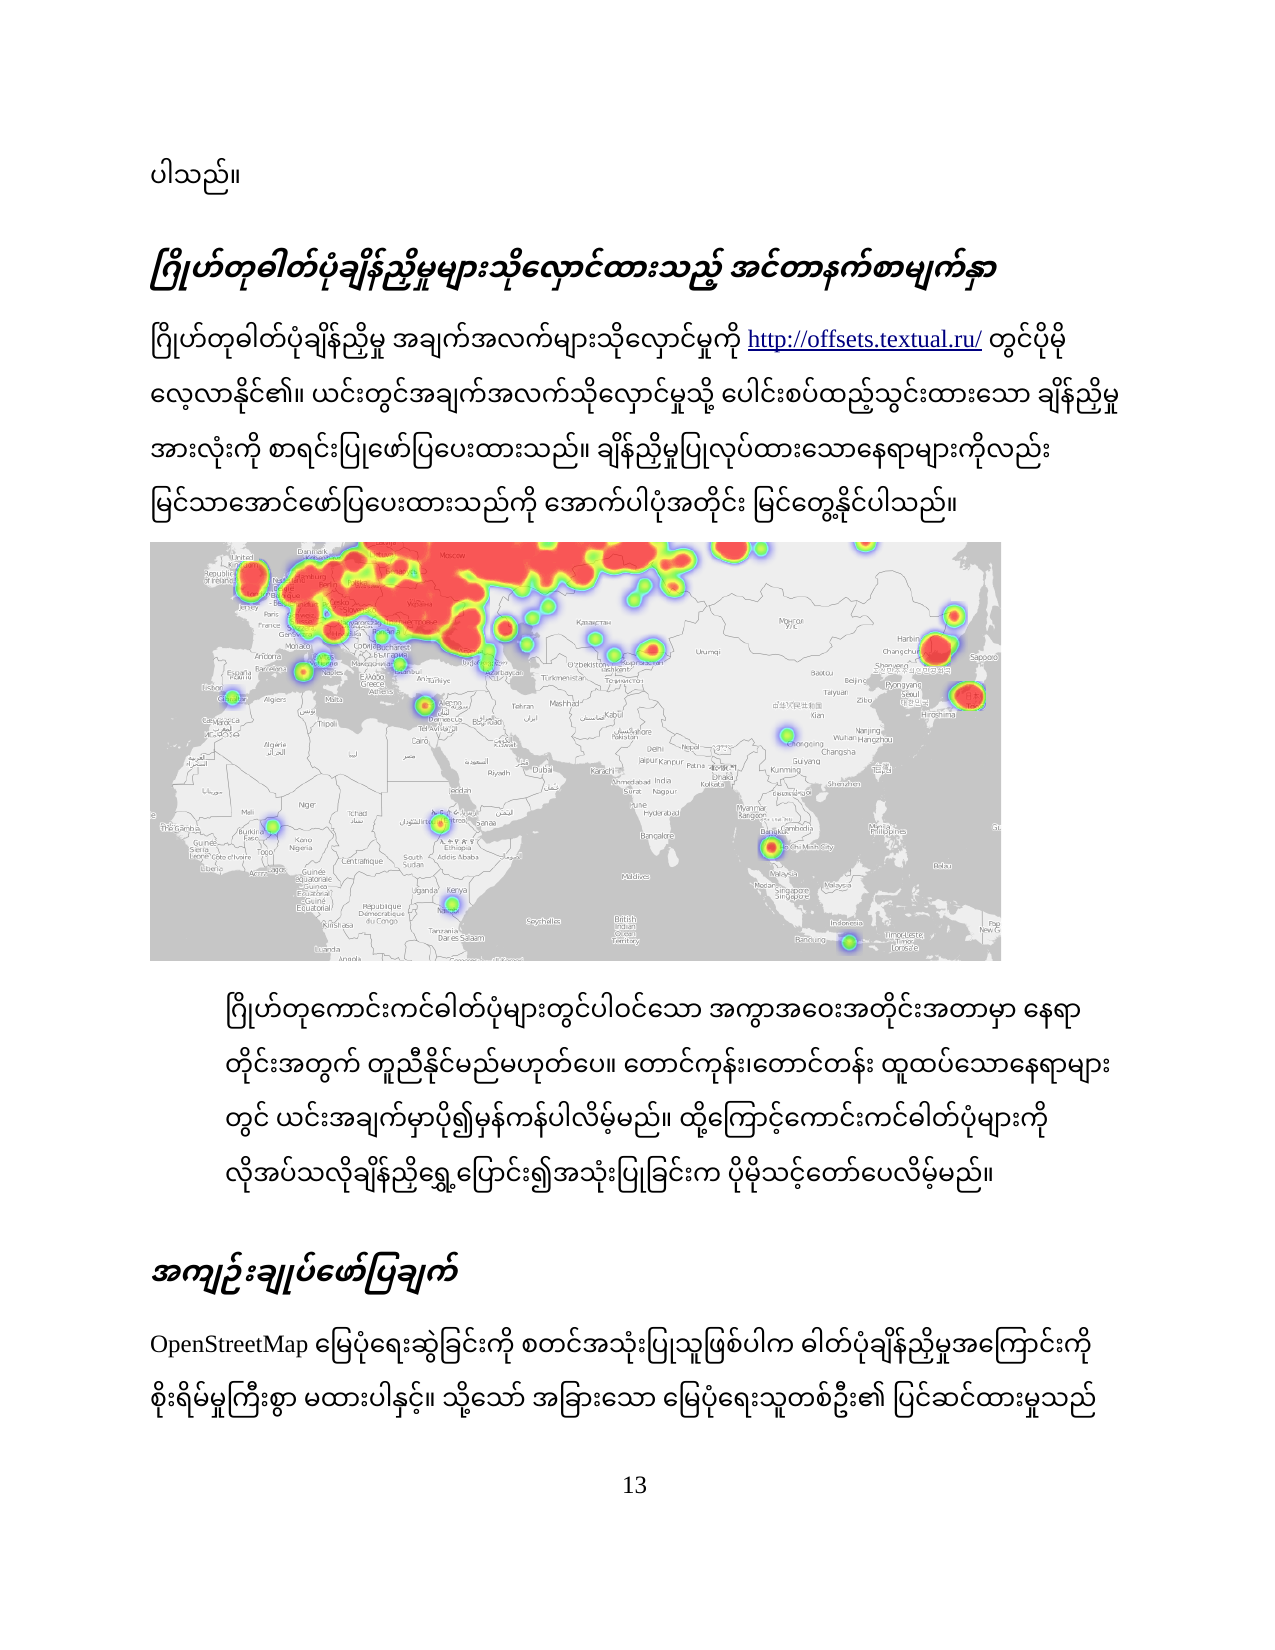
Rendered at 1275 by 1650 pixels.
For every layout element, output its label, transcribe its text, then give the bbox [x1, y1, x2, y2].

text ဂြိုဟ်တုဓါတ်ပုံချိန်ညှိမှု အချက်အလက်များသိုလှောင်မှုကို http://offsets.textual.ru/ တွင်ပိုမိုလေ့လာနိုင်၏။ ယင်းတွင်အချက်အလက်သိုလှောင်မှုသို့ ပေါင်းစပ်ထည့်သွင်းထားသော ချိန်ညှိမှုအားလုံးကို စာရင်းပြုဖော်ပြပေးထားသည်။ ချိန်ညှိမှုပြုလုပ်ထားသောနေရာများကိုလည်း မြင်သာအောင်ဖော်ပြပေးထားသည်ကို အောက်ပါပုံအတိုင်း မြင်တွေ့နိုင်ပါသည်။ [150, 315, 1125, 533]
text OpenStreetMap မြေပုံရေးဆွဲခြင်းကို စတင်အသုံးပြုသူဖြစ်ပါက ဓါတ်ပုံချိန်ညှိမှုအကြောင်းကို စိုးရိမ်မှုကြီးစွာ မထားပါနှင့်။ သို့သော် အခြားသော မြေပုံရေးသူတစ်ဦး၏ ပြင်ဆင်ထားမှုသည် [150, 1319, 1125, 1428]
subtitle အကျဉ်းချုပ်ဖော်ပြချက် [150, 1243, 1125, 1307]
text ဂြိုဟ်တုကောင်းကင်ဓါတ်ပုံများတွင်ပါဝင်သော အကွာအဝေးအတိုင်းအတာမှာ နေရာတိုင်းအတွက် တူညီနိုင်မည်မဟုတ်ပေ။ တောင်ကုန်း၊တောင်တန်း ထူထပ်သောနေရာများတွင် ယင်းအချက်မှာပို၍မှန်ကန်ပါလိမ့်မည်။ ထို့ကြောင့်ကောင်းကင်ဓါတ်ပုံများကို လိုအပ်သလိုချိန်ညှိရွှေ့ပြောင်း၍အသုံးပြုခြင်းက ပိုမိုသင့်တော်ပေလိမ့်မည်။ [225, 984, 1125, 1203]
text ပါသည်။ [150, 150, 1125, 204]
subtitle ဂြိုဟ်တုဓါတ်ပုံချိန်ညှိမှုများသိုလှောင်ထားသည့် အင်တာနက်စာမျက်နှာ [150, 238, 1125, 302]
picture [150, 542, 1002, 961]
